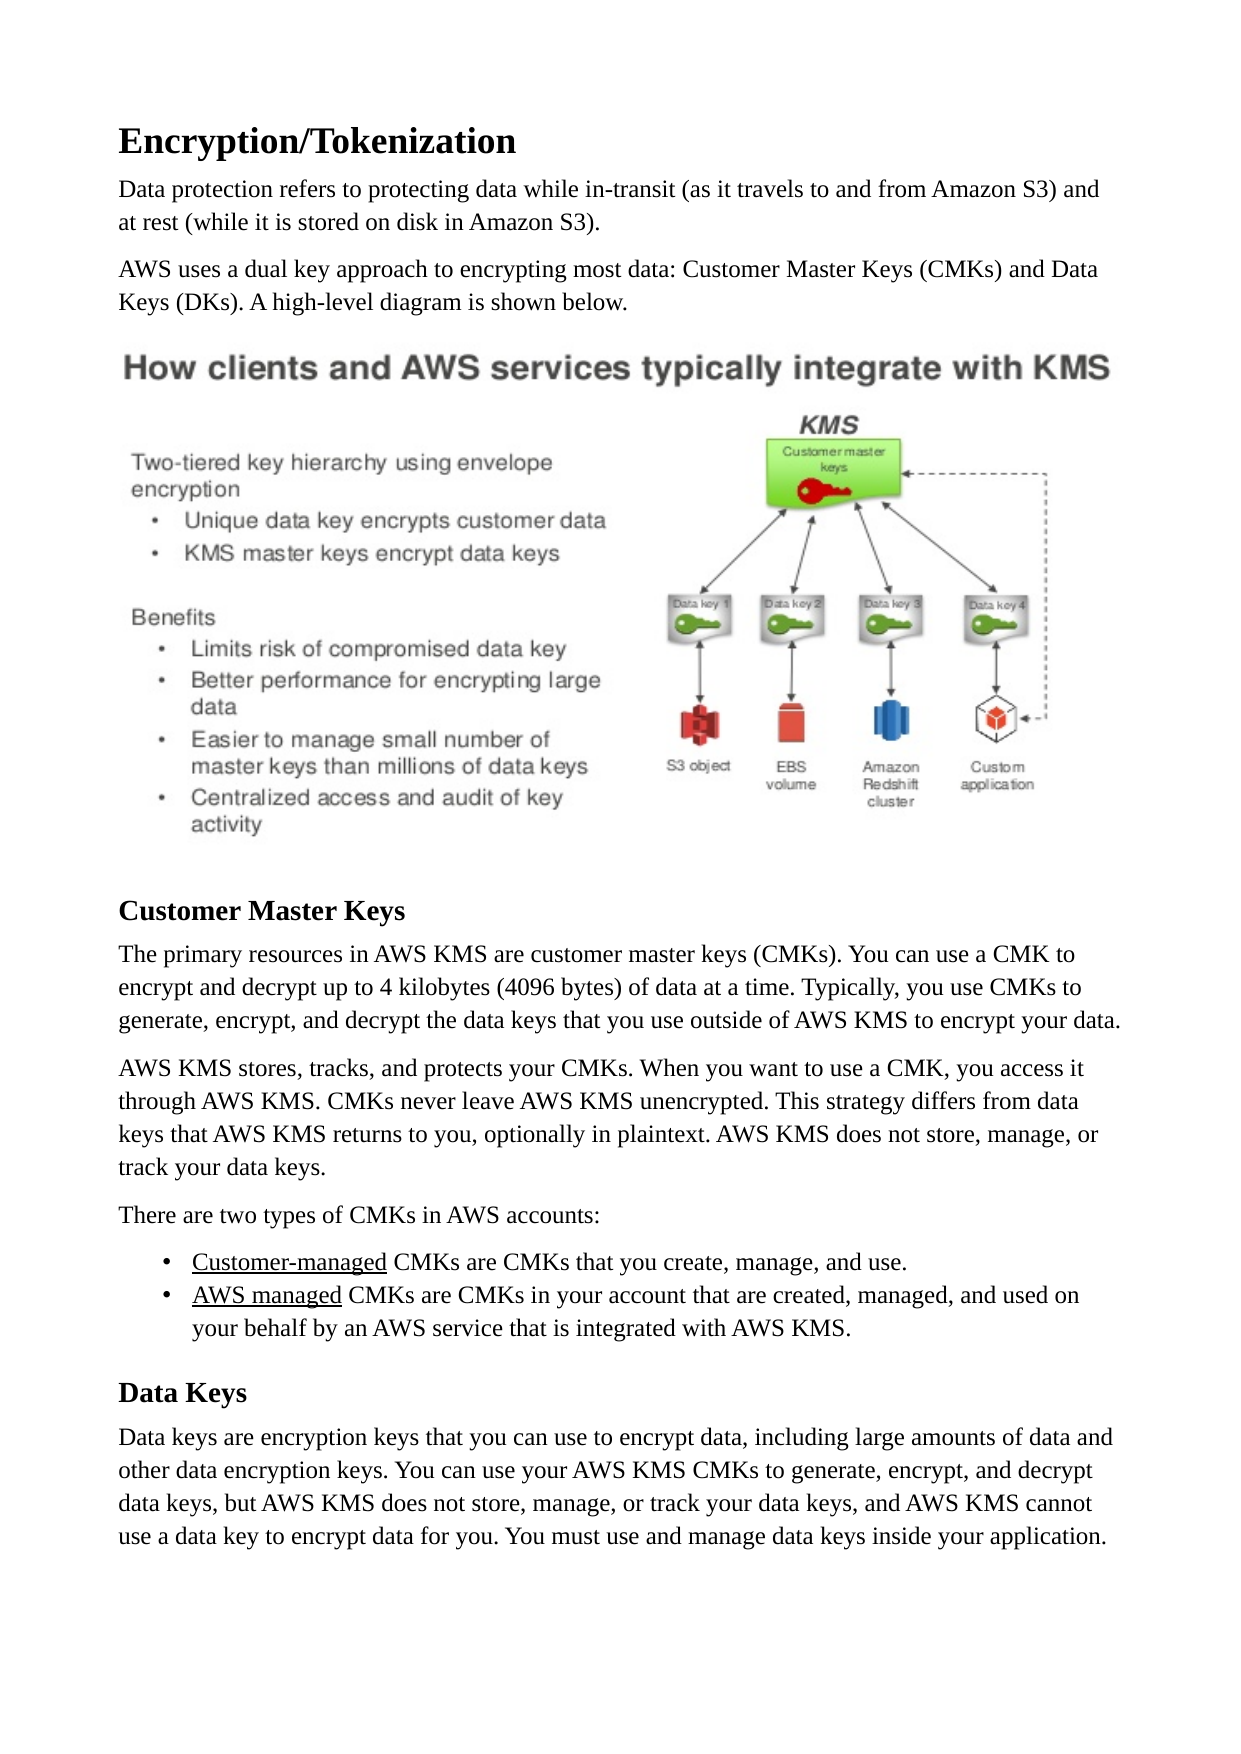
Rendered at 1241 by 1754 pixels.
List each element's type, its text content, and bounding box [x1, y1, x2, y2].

text AWS uses a dual key approach to encrypting most data: Customer Master Keys (CMKs) and Data Keys (DKs). A high-level diagram is shown below. [118, 254, 1122, 316]
list AWS managed CMKs are CMKs in your account that are created, managed, and used on your behalf by an AWS service that is integrated with AWS KMS. [162, 1280, 1122, 1342]
text The primary resources in AWS KMS are customer master keys (CMKs). You can use a CMK to encrypt and decrypt up to 4 kilobytes (4096 bytes) of data at a time. Typically, you use CMKs to generate, encrypt, and decrypt the data keys that you use outside of AWS KMS to encrypt your data. [118, 939, 1122, 1034]
subtitle Encryption/Tokenization [118, 118, 1122, 161]
list Customer-managed CMKs are CMKs that you create, manage, and use. [162, 1247, 1122, 1276]
picture [118, 335, 1124, 860]
subtitle Customer Master Keys [118, 893, 1122, 927]
text AWS KMS stores, tracks, and protects your CMKs. When you want to use a CMK, you access it through AWS KMS. CMKs never leave AWS KMS unencrypted. This strategy differs from data keys that AWS KMS returns to you, optionally in plaintext. AWS KMS does not store, manage, or track your data keys. [118, 1053, 1122, 1181]
subtitle Data Keys [118, 1376, 1122, 1409]
text Data protection refers to protecting data while in-transit (as it travels to and from Amazon S3) and at rest (while it is stored on disk in Amazon S3). [118, 174, 1122, 236]
text Data keys are encryption keys that you can use to encrypt data, including large amounts of data and other data encryption keys. You can use your AWS KMS CMKs to generate, encrypt, and decrypt data keys, but AWS KMS does not store, manage, or track your data keys, and AWS KMS cannot use a data key to encrypt data for you. You must use and manage data keys inside your application. [118, 1422, 1122, 1549]
text There are two types of CMKs in AWS accounts: [118, 1200, 1122, 1228]
